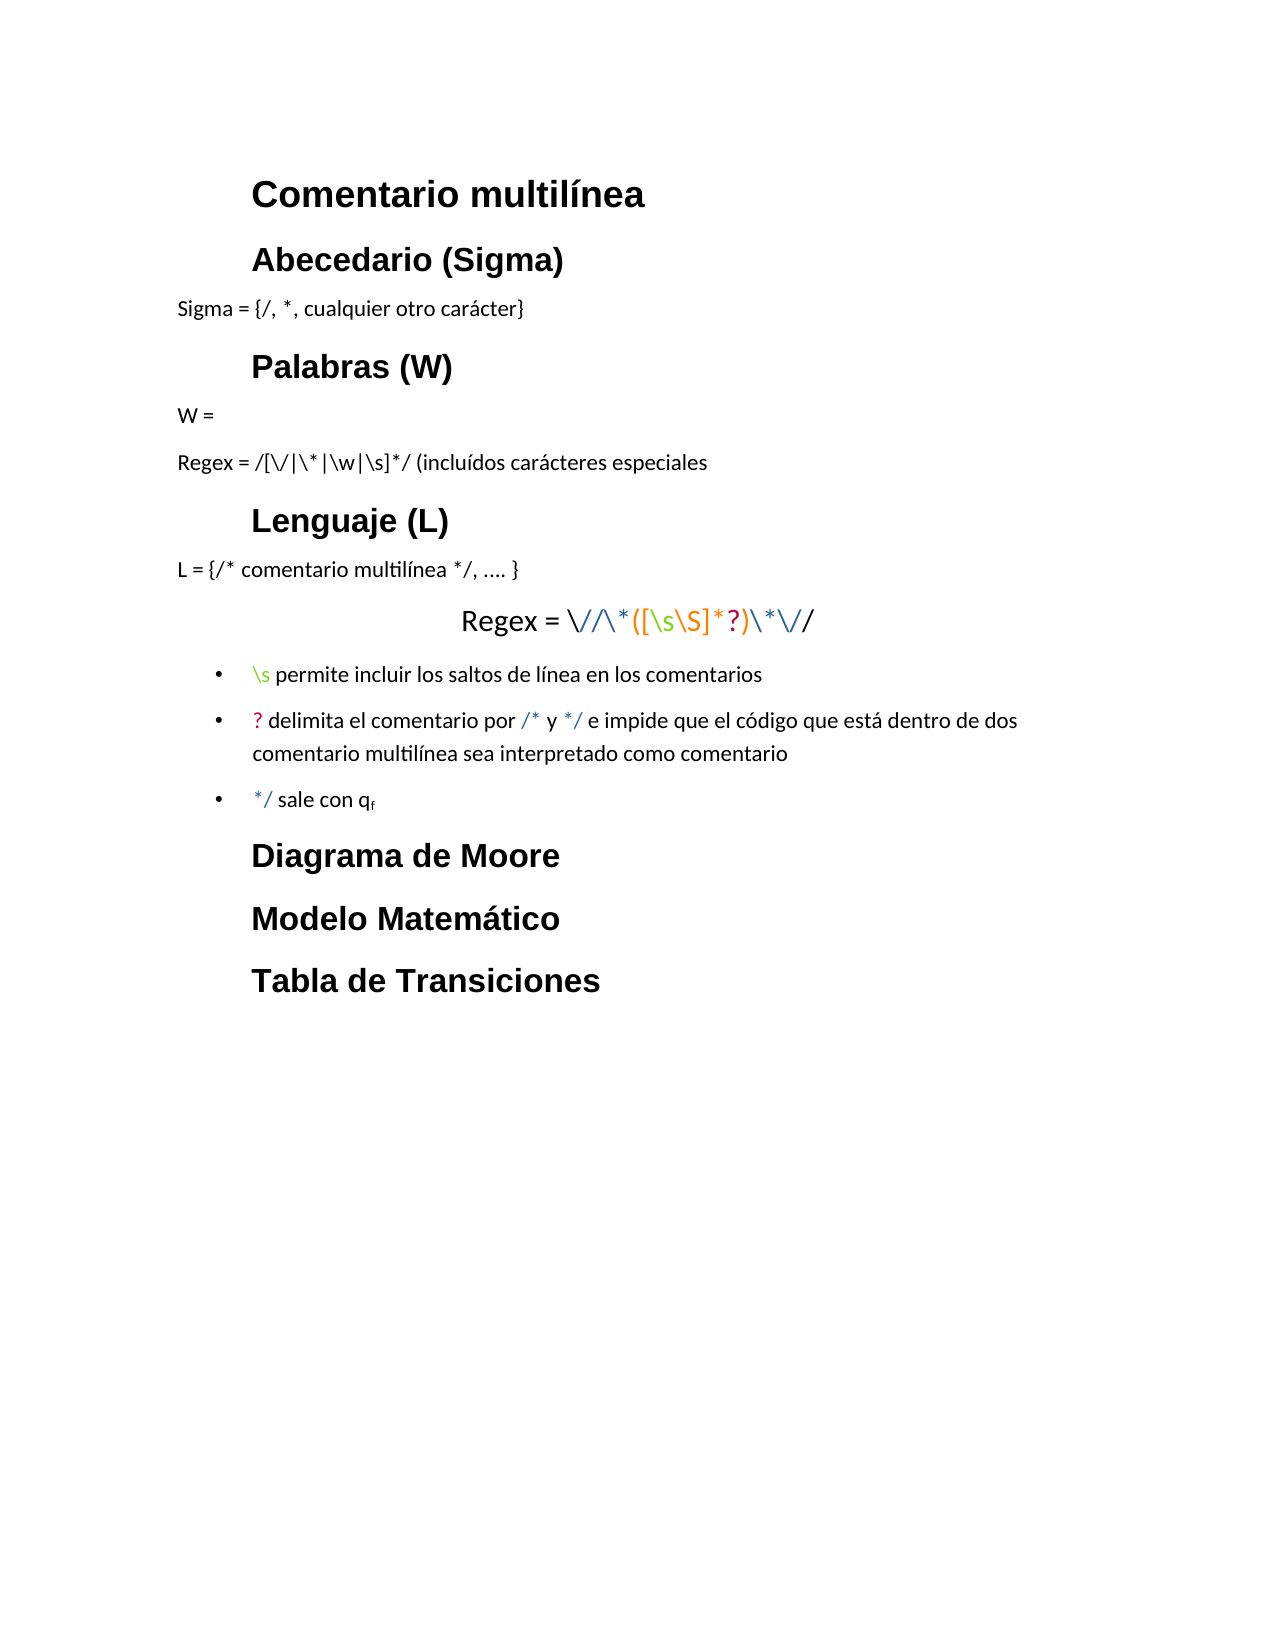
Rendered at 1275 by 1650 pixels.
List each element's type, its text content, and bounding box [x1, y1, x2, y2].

list */ sale con qf [215, 786, 1098, 813]
text L = {/* comentario multilínea */, .... } [177, 555, 1098, 583]
text Sigma = {/, *, cualquier otro carácter} [177, 294, 1098, 322]
subtitle Lenguaje (L) [177, 501, 1098, 539]
text W = [177, 401, 1098, 429]
list ? delimita el comentario por /* y */ e impide que el código que está dentro de dos comentario multilínea sea interpretado como comentario [215, 707, 1098, 767]
list \s permite incluir los saltos de línea en los comentarios [215, 660, 1098, 688]
text Regex = /[\/|\*|\w|\s]*/ (incluídos carácteres especiales [177, 448, 1098, 476]
subtitle Palabras (W) [177, 347, 1098, 385]
subtitle Modelo Matemático [177, 899, 1098, 937]
subtitle Comentario multilínea [177, 173, 1098, 216]
subtitle Tabla de Transiciones [177, 961, 1098, 999]
text Regex = \//\*([\s\S]*?)\*\// [177, 601, 1098, 639]
subtitle Abecedario (Sigma) [177, 240, 1098, 278]
subtitle Diagrama de Moore [177, 837, 1098, 875]
